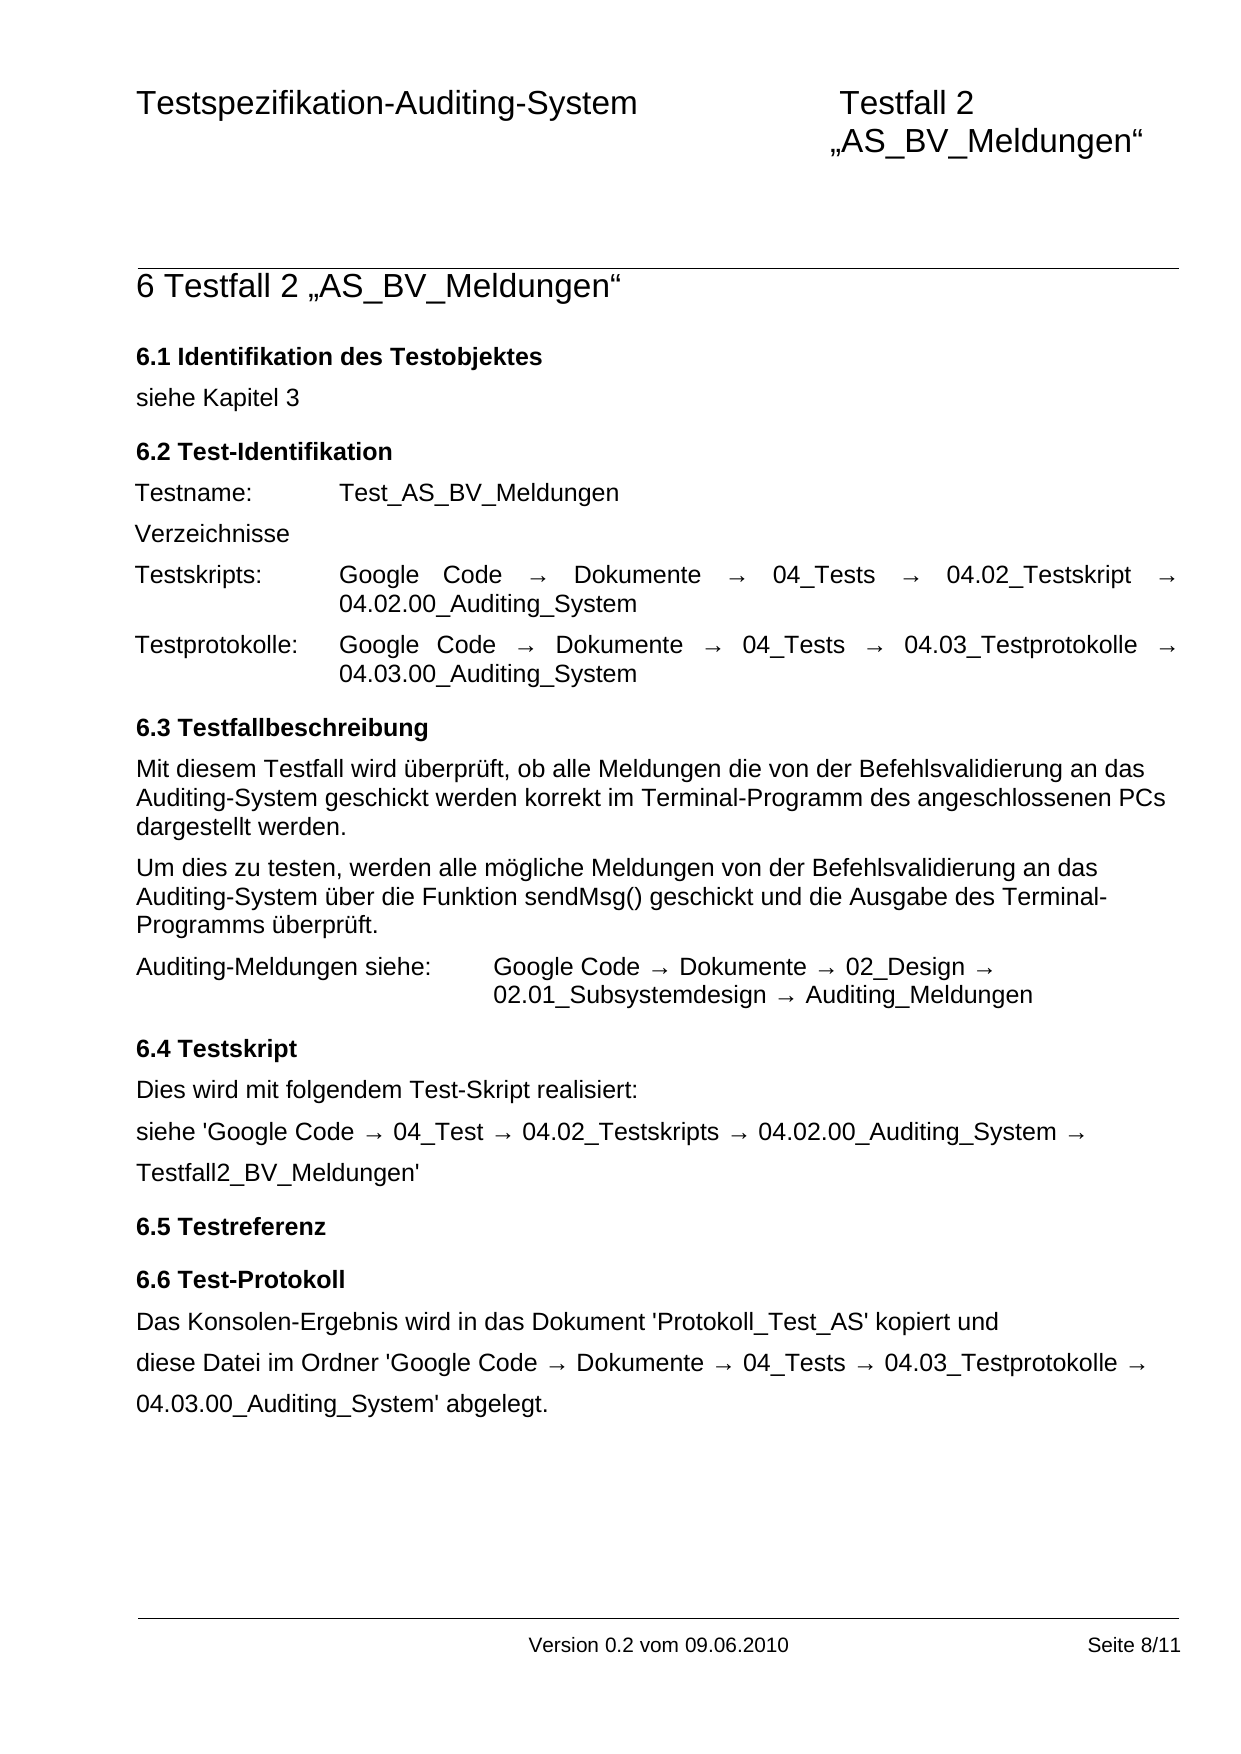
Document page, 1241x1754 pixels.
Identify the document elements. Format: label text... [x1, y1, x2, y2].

subtitle Identifikation des Testobjektes [136, 342, 1181, 371]
text Testfall2_BV_Meldungen' [136, 1158, 1181, 1187]
text Testprotokolle: Google Code → Dokumente → 04_Tests → 04.03_Testprotokolle → 04.03.00_Auditing_System [134, 631, 1181, 688]
subtitle Test-Identifikation [136, 437, 1181, 466]
text Mit diesem Testfall wird überprüft, ob alle Meldungen die von der Befehlsvalidierung an das Auditing-System geschickt werden korrekt im Terminal-Programm des angeschlossenen PCs dargestellt werden. [136, 754, 1181, 841]
subtitle Testfall 2 „AS_BV_Meldungen“ [566, 289, 1181, 304]
subtitle Testskript [136, 1034, 1181, 1063]
text Auditing-Meldungen siehe: Google Code → Dokumente → 02_Design → 02.01_Subsystemdesign → Auditing_Meldungen [136, 952, 1181, 1009]
text Um dies zu testen, werden alle mögliche Meldungen von der Befehlsvalidierung an das Auditing-System über die Funktion sendMsg() geschickt und die Ausgabe des Terminal-Programms überprüft. [136, 853, 1181, 939]
text siehe Kapitel 3 [136, 383, 1181, 412]
subtitle Test-Protokoll [136, 1266, 1181, 1294]
subtitle Testfallbeschreibung [136, 713, 1181, 742]
text Das Konsolen-Ergebnis wird in das Dokument 'Protokoll_Test_AS' kopiert und [136, 1307, 1181, 1336]
text Dies wird mit folgendem Test-Skript realisiert: [136, 1076, 1181, 1104]
subtitle Testreferenz [136, 1212, 1181, 1241]
text diese Datei im Ordner 'Google Code → Dokumente → 04_Tests → 04.03_Testprotokolle → [136, 1348, 1181, 1377]
text siehe 'Google Code → 04_Test → 04.02_Testskripts → 04.02.00_Auditing_System → [136, 1117, 1181, 1146]
text 04.03.00_Auditing_System' abgelegt. [136, 1389, 1181, 1418]
text Verzeichnisse [134, 519, 1181, 548]
subtitle Testfall 2 „AS_BV_Meldungen“ [136, 289, 567, 304]
text Testname: Test_AS_BV_Meldungen [134, 478, 1181, 507]
text Testskripts: Google Code → Dokumente → 04_Tests → 04.02_Testskript → 04.02.00_Auditing_System [134, 561, 1181, 618]
